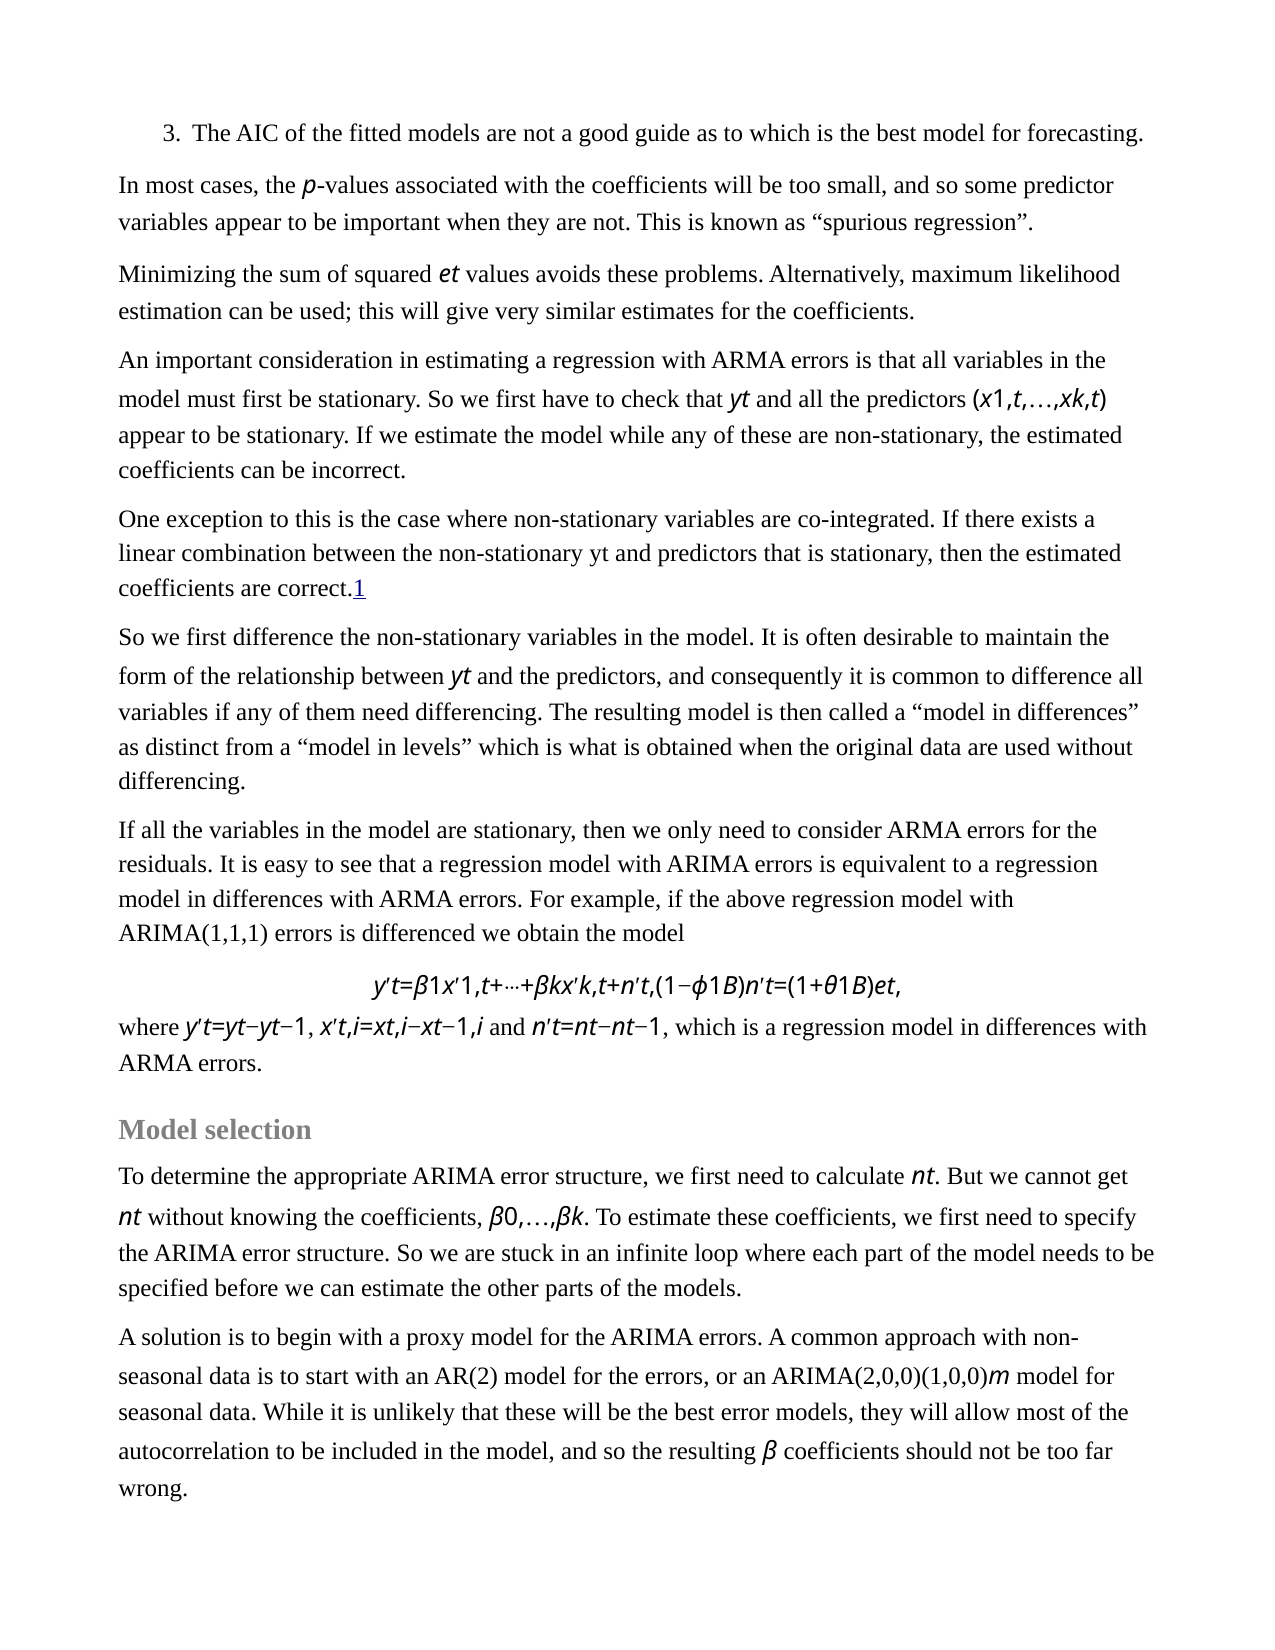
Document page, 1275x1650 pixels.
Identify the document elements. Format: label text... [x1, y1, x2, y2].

text An important consideration in estimating a regression with ARMA errors is that all variables in the model must first be stationary. So we first have to check that yt and all the predictors (x1,t,…,xk,t) appear to be stationary. If we estimate the model while any of these are non-stationary, the estimated coefficients can be incorrect. [118, 345, 1157, 483]
text In most cases, the p-values associated with the coefficients will be too small, and so some predictor variables appear to be important when they are not. This is known as “spurious regression”. [118, 167, 1157, 236]
text If all the variables in the model are stationary, then we only need to consider ARMA errors for the residuals. It is easy to see that a regression model with ARIMA errors is equivalent to a regression model in differences with ARMA errors. For example, if the above regression model with ARIMA(1,1,1) errors is differenced we obtain the model [118, 815, 1157, 947]
text A solution is to begin with a proxy model for the ARIMA errors. A common approach with non-seasonal data is to start with an AR(2) model for the errors, or an ARIMA(2,0,0)(1,0,0)m model for seasonal data. While it is unlikely that these will be the best error models, they will allow most of the autocorrelation to be included in the model, and so the resulting β coefficients should not be too far wrong. [118, 1322, 1157, 1501]
text So we first difference the non-stationary variables in the model. It is often desirable to maintain the form of the relationship between yt and the predictors, and consequently it is common to difference all variables if any of them need differencing. The resulting model is then called a “model in differences” as distinct from a “model in levels” which is what is obtained when the original data are used without differencing. [118, 622, 1157, 795]
text Minimizing the sum of squared et values avoids these problems. Alternatively, maximum likelihood estimation can be used; this will give very similar estimates for the coefficients. [118, 256, 1157, 324]
text To determine the appropriate ARIMA error structure, we first need to calculate nt. But we cannot get nt without knowing the coefficients, β0,…,βk. To estimate these coefficients, we first need to specify the ARIMA error structure. So we are stuck in an infinite loop where each part of the model needs to be specified before we can estimate the other parts of the models. [118, 1158, 1157, 1302]
subtitle Model selection [118, 1112, 1157, 1145]
list The AIC of the fitted models are not a good guide as to which is the best model for forecasting. [162, 118, 1157, 147]
text where y′t=yt−yt−1, x′t,i=xt,i−xt−1,i and n′t=nt−nt−1, which is a regression model in differences with ARMA errors. [118, 1008, 1157, 1077]
text y′t=β1x′1,t+⋯+βkx′k,t+n′t,(1−ϕ1B)n′t=(1+θ1B)et, [118, 968, 1157, 1002]
text One exception to this is the case where non-stationary variables are co-integrated. If there exists a linear combination between the non-stationary yt and predictors that is stationary, then the estimated coefficients are correct.1 [118, 504, 1157, 601]
